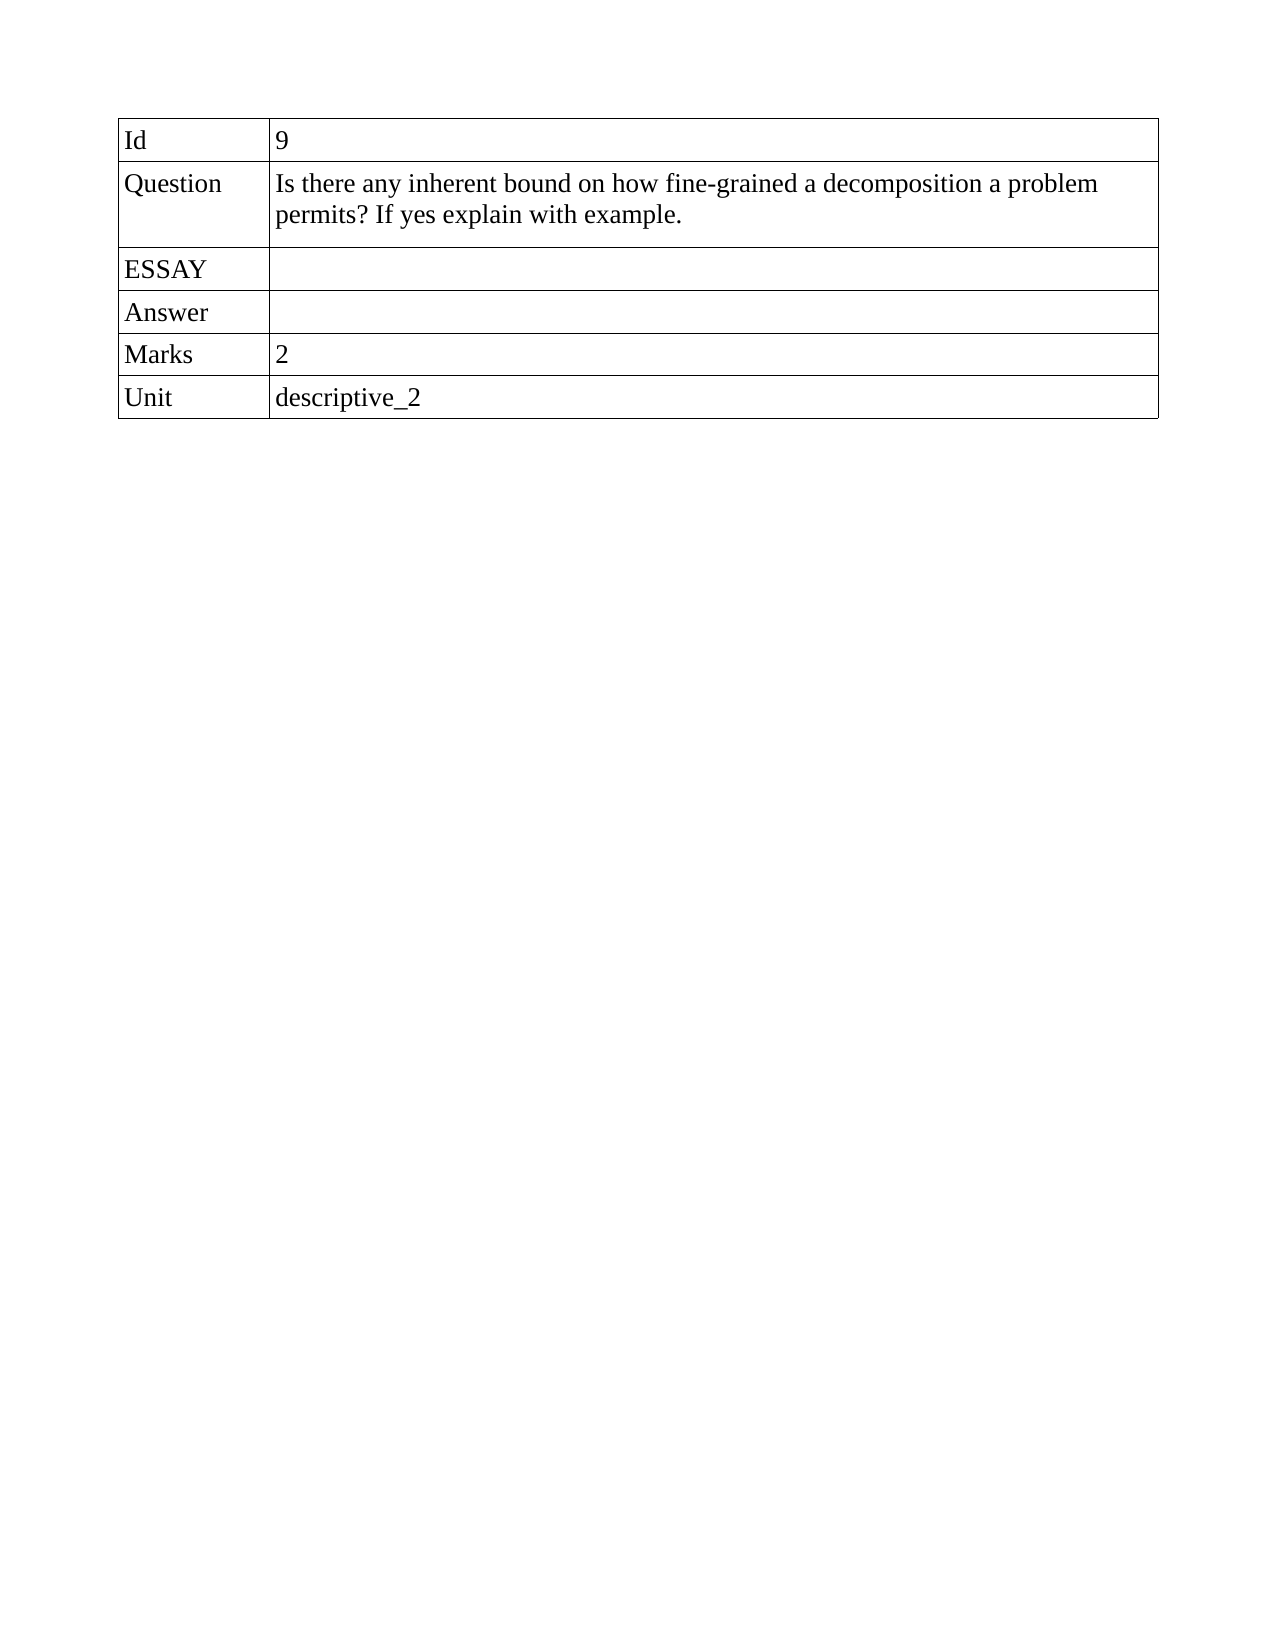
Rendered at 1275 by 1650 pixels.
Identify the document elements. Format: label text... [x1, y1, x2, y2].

table_cell Answer [119, 291, 269, 333]
table_cell [270, 291, 1158, 333]
table_header 9 [270, 119, 1158, 161]
table_header Id [119, 119, 269, 161]
table_cell Question [119, 162, 269, 247]
table_cell Marks [119, 334, 269, 375]
table_cell ESSAY [119, 248, 269, 290]
table_cell descriptive_2 [270, 376, 1158, 418]
table_cell 2 [270, 334, 1158, 375]
table_cell Is there any inherent bound on how fine-grained a decomposition a problem permits? If yes explain with example. [270, 162, 1158, 247]
table_cell [270, 248, 1158, 290]
table_cell Unit [119, 376, 269, 418]
